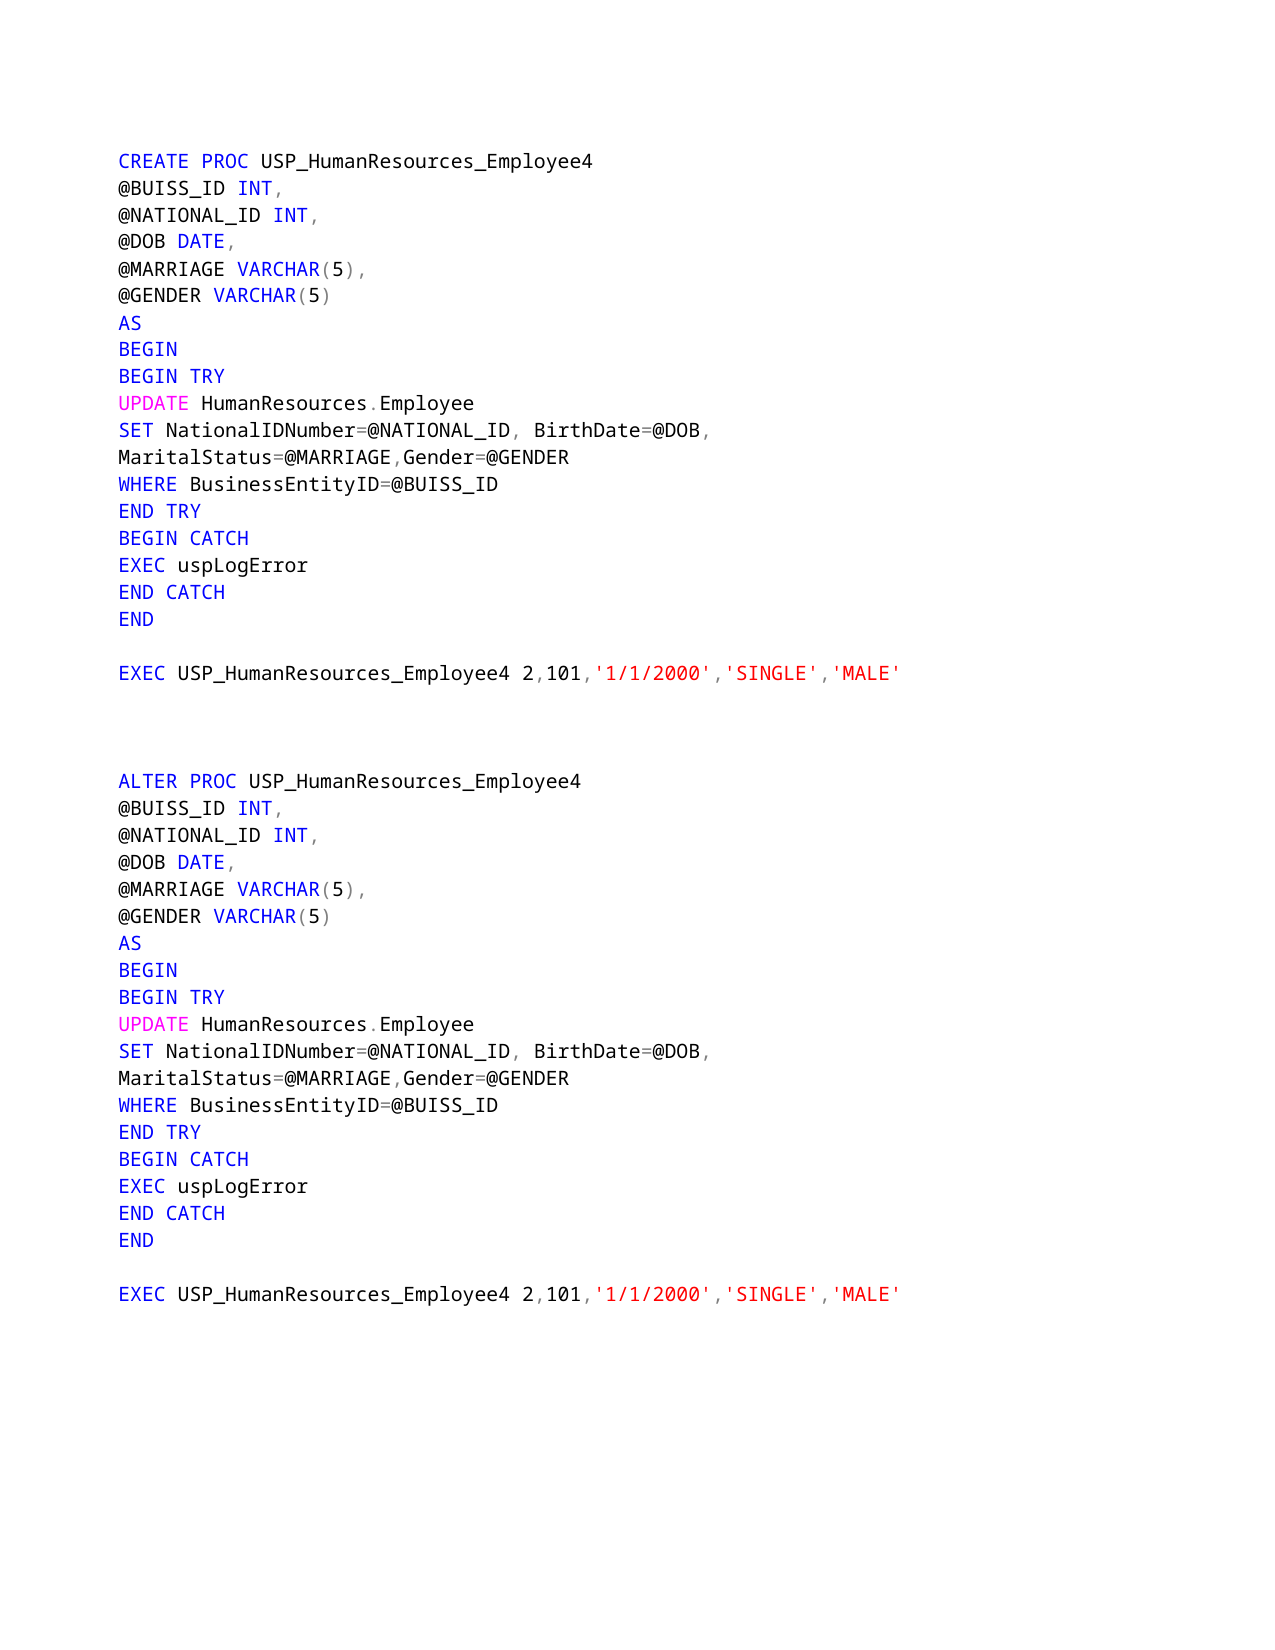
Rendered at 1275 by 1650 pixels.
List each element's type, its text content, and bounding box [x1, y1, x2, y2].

text @NATIONAL_ID INT, [118, 201, 1157, 228]
text BEGIN CATCH [118, 524, 1157, 552]
text UPDATE HumanResources.Employee [118, 1010, 1157, 1037]
text WHERE BusinessEntityID=@BUISS_ID [118, 1091, 1157, 1118]
text @GENDER VARCHAR(5) [118, 902, 1157, 929]
text END TRY [118, 1118, 1157, 1145]
text @MARRIAGE VARCHAR(5), [118, 255, 1157, 282]
text SET NationalIDNumber=@NATIONAL_ID, BirthDate=@DOB, MaritalStatus=@MARRIAGE,Gender=@GENDER [118, 1037, 1157, 1091]
text CREATE PROC USP_HumanResources_Employee4 [118, 147, 1157, 174]
text BEGIN TRY [118, 363, 1157, 390]
text END CATCH [118, 578, 1157, 606]
text BEGIN CATCH [118, 1145, 1157, 1172]
text END CATCH [118, 1199, 1157, 1226]
text @NATIONAL_ID INT, [118, 821, 1157, 848]
text EXEC uspLogError [118, 1172, 1157, 1199]
text BEGIN [118, 336, 1157, 363]
text AS [118, 309, 1157, 336]
text EXEC USP_HumanResources_Employee4 2,101,'1/1/2000','SINGLE','MALE' [118, 659, 1157, 686]
text BEGIN [118, 956, 1157, 983]
text @BUISS_ID INT, [118, 794, 1157, 821]
text END [118, 1226, 1157, 1253]
text @DOB DATE, [118, 228, 1157, 255]
text END TRY [118, 498, 1157, 524]
text @DOB DATE, [118, 848, 1157, 875]
text EXEC USP_HumanResources_Employee4 2,101,'1/1/2000','SINGLE','MALE' [118, 1280, 1157, 1307]
text END [118, 606, 1157, 632]
text @GENDER VARCHAR(5) [118, 282, 1157, 309]
text @BUISS_ID INT, [118, 174, 1157, 201]
text EXEC uspLogError [118, 552, 1157, 578]
text AS [118, 929, 1157, 956]
text @MARRIAGE VARCHAR(5), [118, 875, 1157, 902]
text SET NationalIDNumber=@NATIONAL_ID, BirthDate=@DOB, MaritalStatus=@MARRIAGE,Gender=@GENDER [118, 417, 1157, 471]
text ALTER PROC USP_HumanResources_Employee4 [118, 767, 1157, 794]
text BEGIN TRY [118, 983, 1157, 1010]
text WHERE BusinessEntityID=@BUISS_ID [118, 471, 1157, 498]
text UPDATE HumanResources.Employee [118, 390, 1157, 417]
